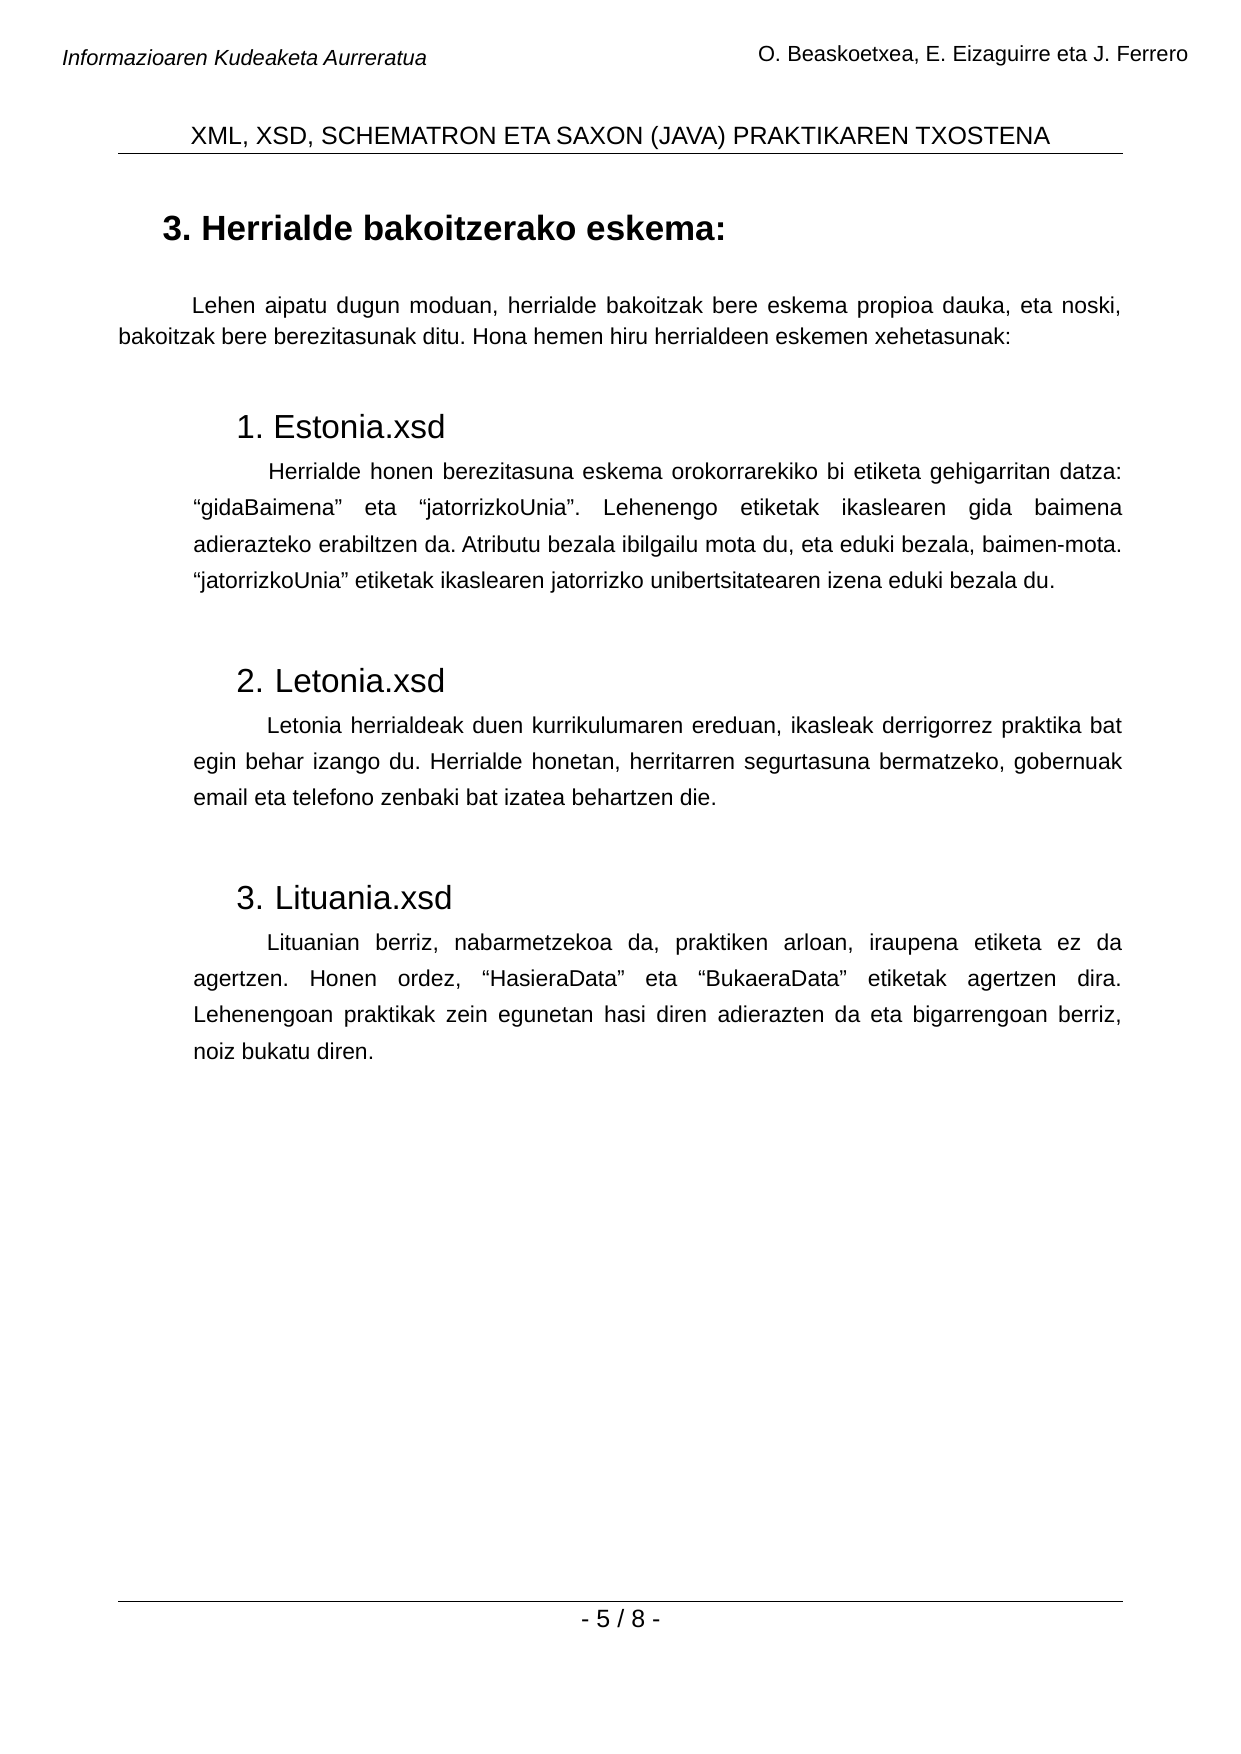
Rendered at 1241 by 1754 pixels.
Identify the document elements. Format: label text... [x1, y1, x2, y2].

text Herrialde honen berezitasuna eskema orokorrarekiko bi etiketa gehigarritan datza: “gidaBaimena” eta “jatorrizkoUnia”. Lehenengo etiketak ikaslearen gida baimena adierazteko erabiltzen da. Atributu bezala ibilgailu mota du, eta eduki bezala, baimen-mota. “jatorrizkoUnia” etiketak ikaslearen jatorrizko unibertsitatearen izena eduki bezala du. [193, 458, 1123, 593]
text Lituanian berriz, nabarmetzekoa da, praktiken arloan, iraupena etiketa ez da agertzen. Honen ordez, “HasieraData” eta “BukaeraData” etiketak agertzen dira. Lehenengoan praktikak zein egunetan hasi diren adierazten da eta bigarrengoan berriz, noiz bukatu diren. [193, 929, 1123, 1064]
text Letonia herrialdeak duen kurrikulumaren ereduan, ikasleak derrigorrez praktika bat egin behar izango du. Herrialde honetan, herritarren segurtasuna bermatzeko, gobernuak email eta telefono zenbaki bat izatea behartzen die. [193, 712, 1123, 811]
subtitle Lituania.xsd [236, 878, 1123, 916]
subtitle Letonia.xsd [236, 661, 1123, 699]
subtitle Estonia.xsd [236, 407, 1123, 446]
subtitle Herrialde bakoitzerako eskema: [162, 207, 1123, 247]
text Lehen aipatu dugun moduan, herrialde bakoitzak bere eskema propioa dauka, eta noski, bakoitzak bere berezitasunak ditu. Hona hemen hiru herrialdeen eskemen xehetasunak: [118, 292, 1123, 349]
